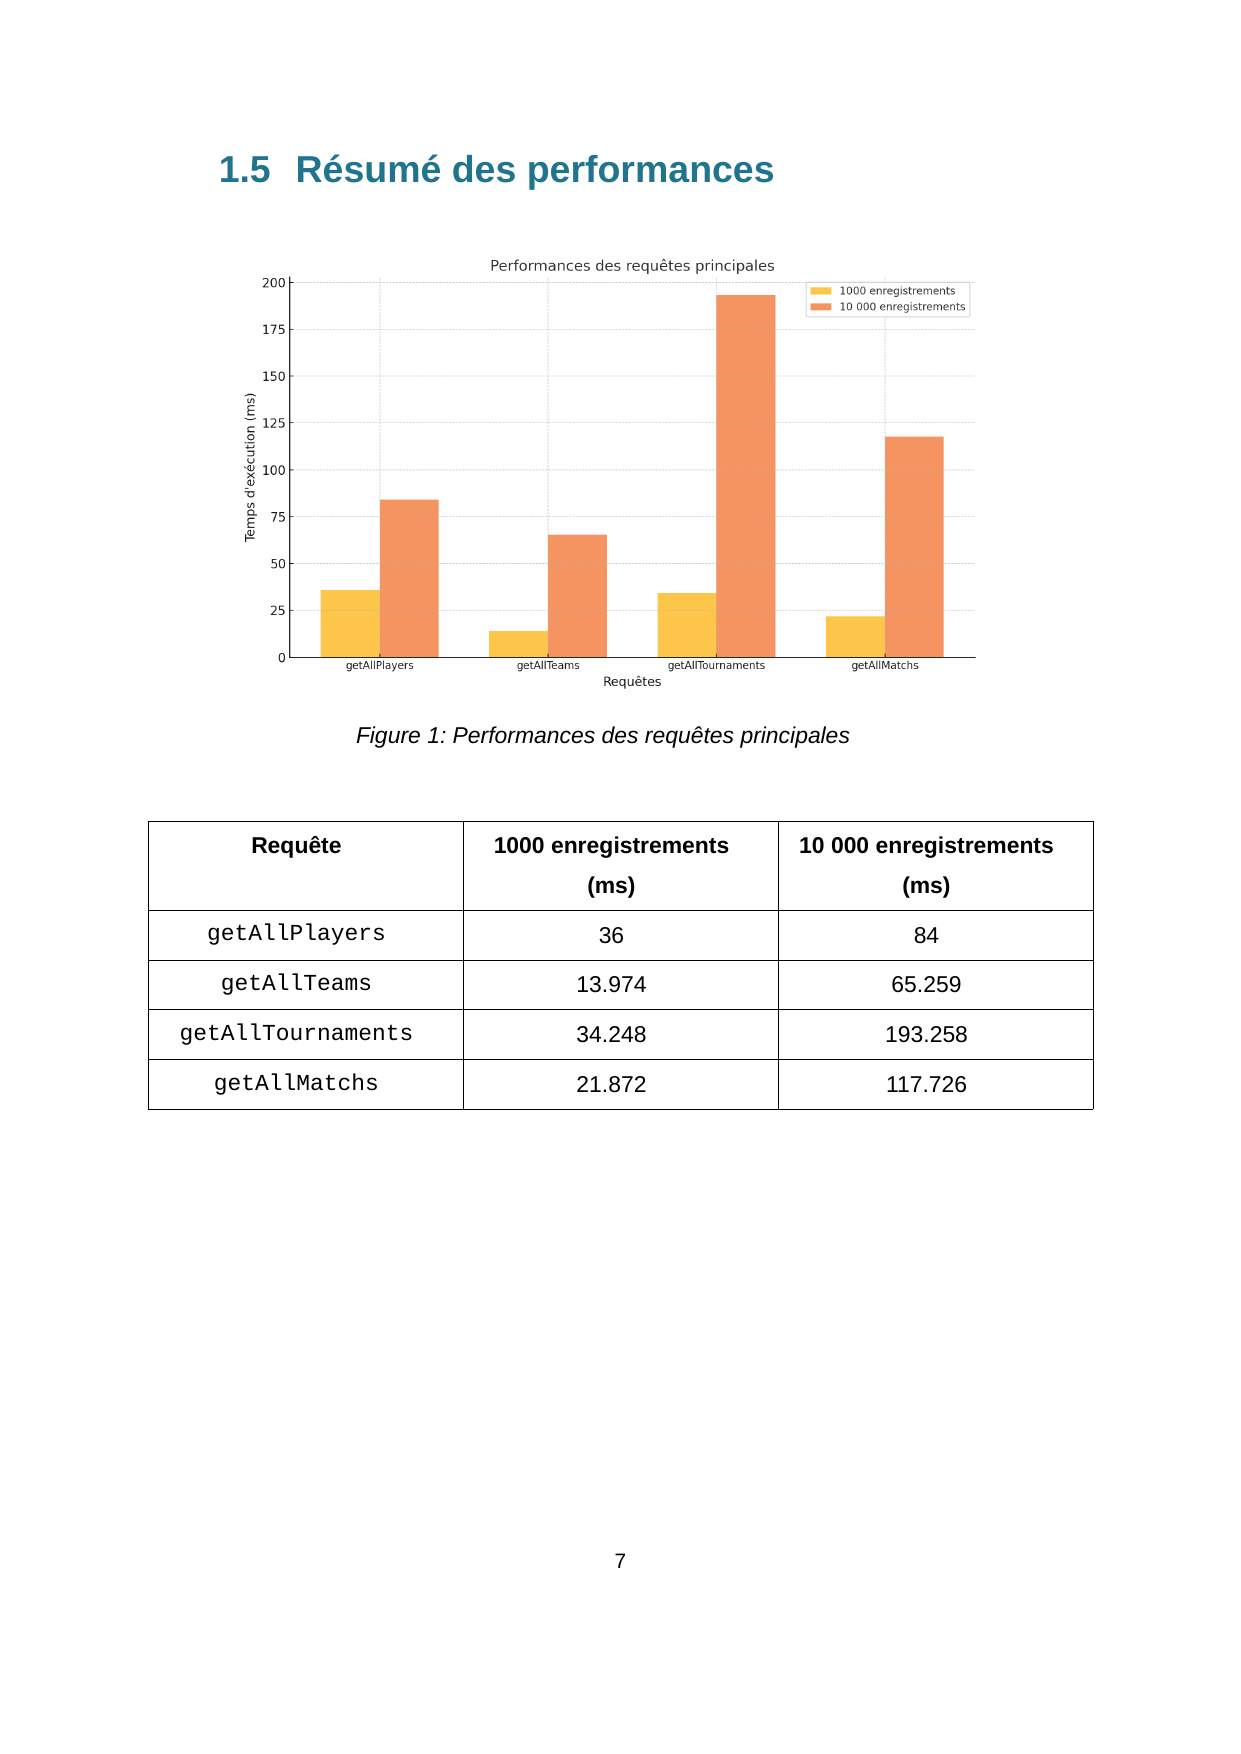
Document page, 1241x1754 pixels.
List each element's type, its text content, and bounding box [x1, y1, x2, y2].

table_cell getAllTeams [149, 961, 463, 1009]
table_header Requête [149, 822, 463, 910]
table_cell getAllPlayers [149, 911, 463, 959]
table_cell 21.872 [464, 1060, 778, 1109]
table_cell 36 [464, 911, 778, 959]
subtitle Résumé des performances [189, 148, 1087, 191]
table_cell getAllTournaments [149, 1010, 463, 1059]
picture [237, 251, 982, 696]
table_cell 34.248 [464, 1010, 778, 1059]
table_cell getAllMatchs [149, 1060, 463, 1109]
table_header 1000 enregistrements (ms) [464, 822, 778, 910]
table_cell 193.258 [779, 1010, 1093, 1059]
table_cell 84 [779, 911, 1093, 959]
text Figure 1: Performances des requêtes principales [238, 696, 982, 748]
table_cell 117.726 [779, 1060, 1093, 1109]
table_cell 13.974 [464, 961, 778, 1009]
table_cell 65.259 [779, 961, 1093, 1009]
table_header 10 000 enregistrements (ms) [779, 822, 1093, 910]
